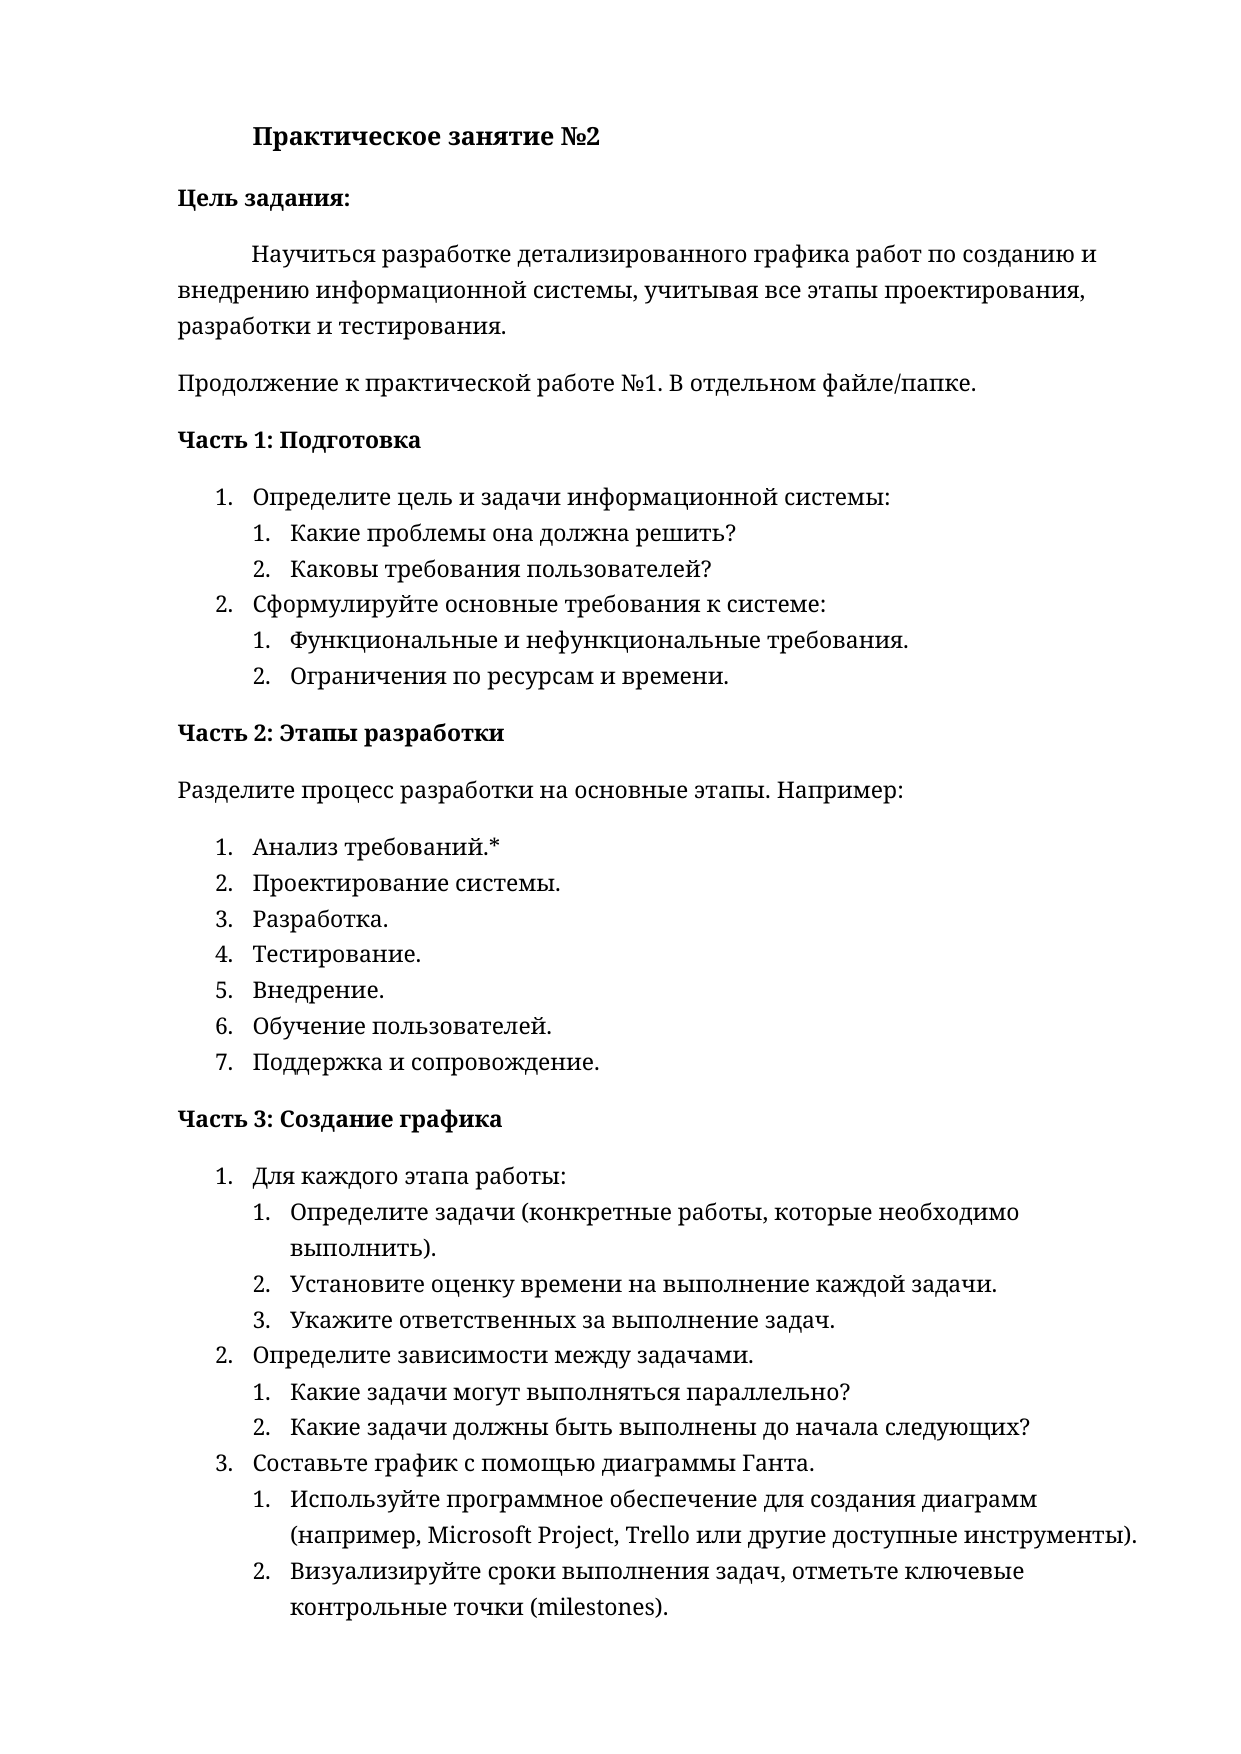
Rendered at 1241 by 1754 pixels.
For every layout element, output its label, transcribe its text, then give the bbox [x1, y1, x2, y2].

text Часть 2: Этапы разработки [177, 717, 1152, 748]
list Обучение пользователей. [215, 1010, 1152, 1042]
list Определите задачи (конкретные работы, которые необходимо выполнить). [252, 1196, 1152, 1263]
list Ограничения по ресурсам и времени. [252, 660, 1152, 692]
list Какие проблемы она должна решить? [252, 517, 1152, 548]
list Для каждого этапа работы: [215, 1160, 1152, 1191]
list Составьте график с помощью диаграммы Ганта. [215, 1447, 1152, 1478]
list Поддержка и сопровождение. [215, 1046, 1152, 1077]
list Анализ требований.* [215, 831, 1152, 862]
list Определите цель и задачи информационной системы: [215, 481, 1152, 512]
list Установите оценку времени на выполнение каждой задачи. [252, 1268, 1152, 1299]
text Часть 3: Создание графика [177, 1103, 1152, 1134]
list Укажите ответственных за выполнение задач. [252, 1303, 1152, 1335]
list Функциональные и нефункциональные требования. [252, 624, 1152, 656]
text Научиться разработке детализированного графика работ по созданию и внедрению информационной системы, учитывая все этапы проектирования, разработки и тестирования. [177, 238, 1152, 342]
text Практическое занятие №2 [177, 118, 1152, 152]
list Определите зависимости между задачами. [215, 1339, 1152, 1371]
text Цель задания: [177, 182, 1152, 213]
list Какие задачи могут выполняться параллельно? [252, 1375, 1152, 1407]
list Каковы требования пользователей? [252, 552, 1152, 584]
list Какие задачи должны быть выполнены до начала следующих? [252, 1411, 1152, 1443]
text Часть 1: Подготовка [177, 424, 1152, 455]
text Продолжение к практической работе №1. В отдельном файле/папке. [177, 367, 1152, 398]
list Используйте программное обеспечение для создания диаграмм (например, Microsoft Project, Trello или другие доступные инструменты). [252, 1483, 1152, 1550]
list Разработка. [215, 902, 1152, 934]
list Сформулируйте основные требования к системе: [215, 588, 1152, 620]
list Проектирование системы. [215, 867, 1152, 898]
text Разделите процесс разработки на основные этапы. Например: [177, 774, 1152, 805]
list Тестирование. [215, 938, 1152, 970]
list Внедрение. [215, 974, 1152, 1006]
list Визуализируйте сроки выполнения задач, отметьте ключевые контрольные точки (milestones). [252, 1555, 1152, 1622]
